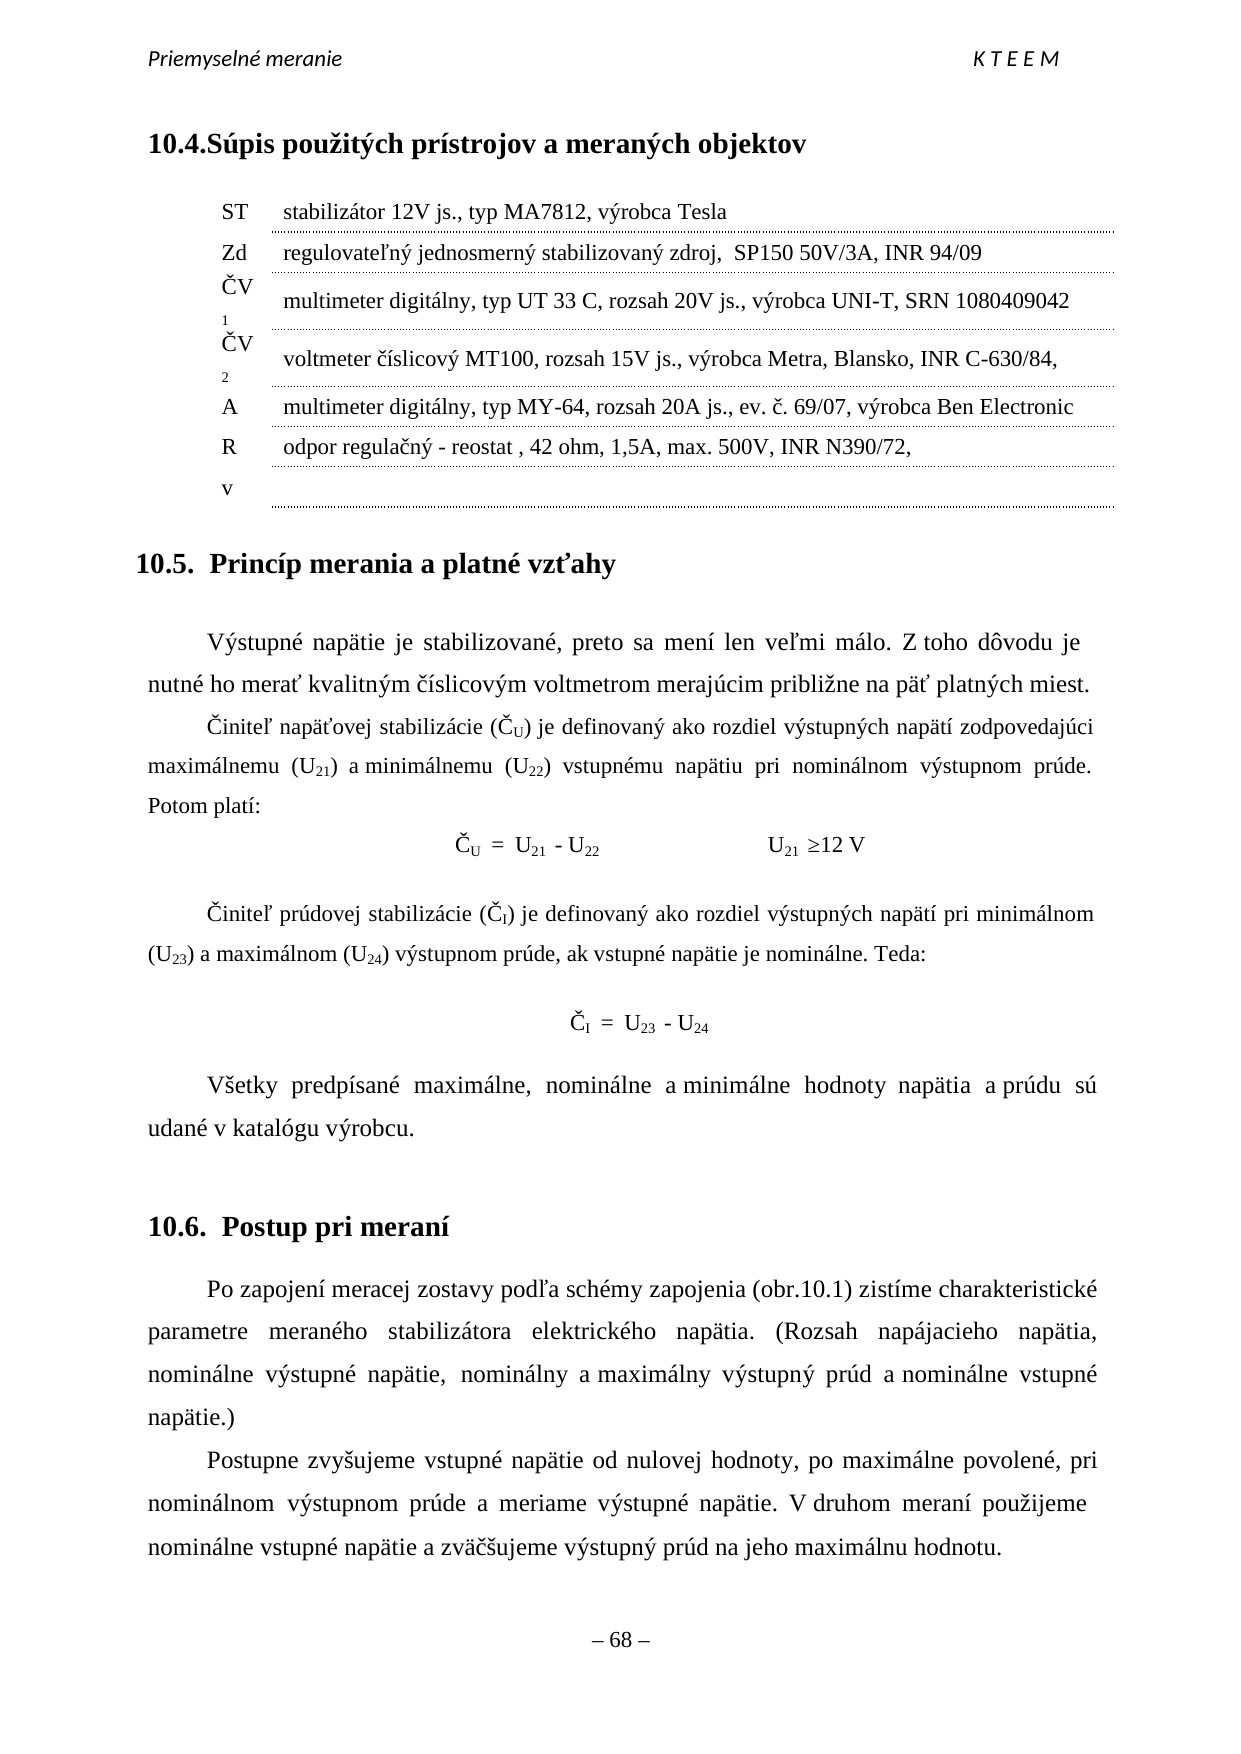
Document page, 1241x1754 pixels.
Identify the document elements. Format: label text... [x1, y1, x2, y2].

text Priemyselné meranie K T E E M [148, 44, 1105, 72]
text 10.5. Princíp merania a platné vzťahy [135, 546, 1097, 580]
text ČU = U21 - U22 U21 ≥12 V [452, 831, 868, 859]
text nominálne vstupné napätie a zväčšujeme výstupný prúd na jeho maximálnu hodnotu. [148, 1532, 1105, 1560]
table_cell ČV1 [210, 272, 272, 329]
text (U23) a maximálnom (U24) výstupnom prúde, ak vstupné napätie je nominálne. Teda: [148, 940, 1105, 968]
text 10.4.Súpis použitých prístrojov a meraných objektov [148, 127, 1105, 160]
text Postupne zvyšujeme vstupné napätie od nulovej hodnoty, po maximálne povolené, pri nominálnom výstupnom prúde a meriame výstupné napätie. V druhom meraní použijeme [148, 1446, 1098, 1517]
table_header ST [210, 191, 272, 231]
table_cell regulovateľný jednosmerný stabilizovaný zdroj, SP150 50V/3A, INR 94/09 [272, 231, 1115, 272]
text Činiteľ prúdovej stabilizácie (ČI) je definovaný ako rozdiel výstupných napätí pri minimálnom [203, 900, 1098, 928]
table_cell Zd [210, 231, 272, 272]
table_cell R [210, 426, 272, 466]
text Potom platí: [148, 792, 1105, 818]
table_cell multimeter digitálny, typ UT 33 C, rozsah 20V js., výrobca UNI-T, SRN 1080409042 [272, 272, 1115, 329]
table_cell v [210, 466, 272, 506]
table_cell A [210, 386, 272, 426]
table_cell multimeter digitálny, typ MY-64, rozsah 20A js., ev. č. 69/07, výrobca Ben Electronic [272, 386, 1115, 426]
text Po zapojení meracej zostavy podľa schémy zapojenia (obr.10.1) zistíme charakteristické parametre meraného stabilizátora elektrického napätia. (Rozsah napájacieho napätia, nominálne výstupné napätie, nominálny a maximálny výstupný prúd a nominálne vstupné napätie.) [148, 1274, 1097, 1431]
text Výstupné napätie je stabilizované, preto sa mení len veľmi málo. Z toho dôvodu je nutné ho merať kvalitným číslicovým voltmetrom merajúcim približne na päť platných miest. [148, 627, 1097, 698]
table_cell odpor regulačný - reostat , 42 ohm, 1,5A, max. 500V, INR N390/72, [272, 426, 1115, 466]
table_cell ČV2 [210, 329, 272, 386]
text 10.6. Postup pri meraní [148, 1209, 1105, 1242]
table_cell voltmeter číslicový MT100, rozsah 15V js., výrobca Metra, Blansko, INR C-630/84, [272, 329, 1115, 386]
text – 68 – [592, 1626, 649, 1652]
table_header stabilizátor 12V js., typ MA7812, výrobca Tesla [272, 191, 1115, 231]
text Činiteľ napäťovej stabilizácie (ČU) je definovaný ako rozdiel výstupných napätí zodpovedajúci maximálnemu (U21) a minimálnemu (U22) vstupnému napätiu pri nominálnom výstupnom prúde. [148, 713, 1097, 780]
table_cell [272, 466, 1115, 506]
text ČI = U23 - U24 [568, 1008, 710, 1036]
text Všetky predpísané maximálne, nominálne a minimálne hodnoty napätia a prúdu sú udané v katalógu výrobcu. [148, 1070, 1097, 1141]
